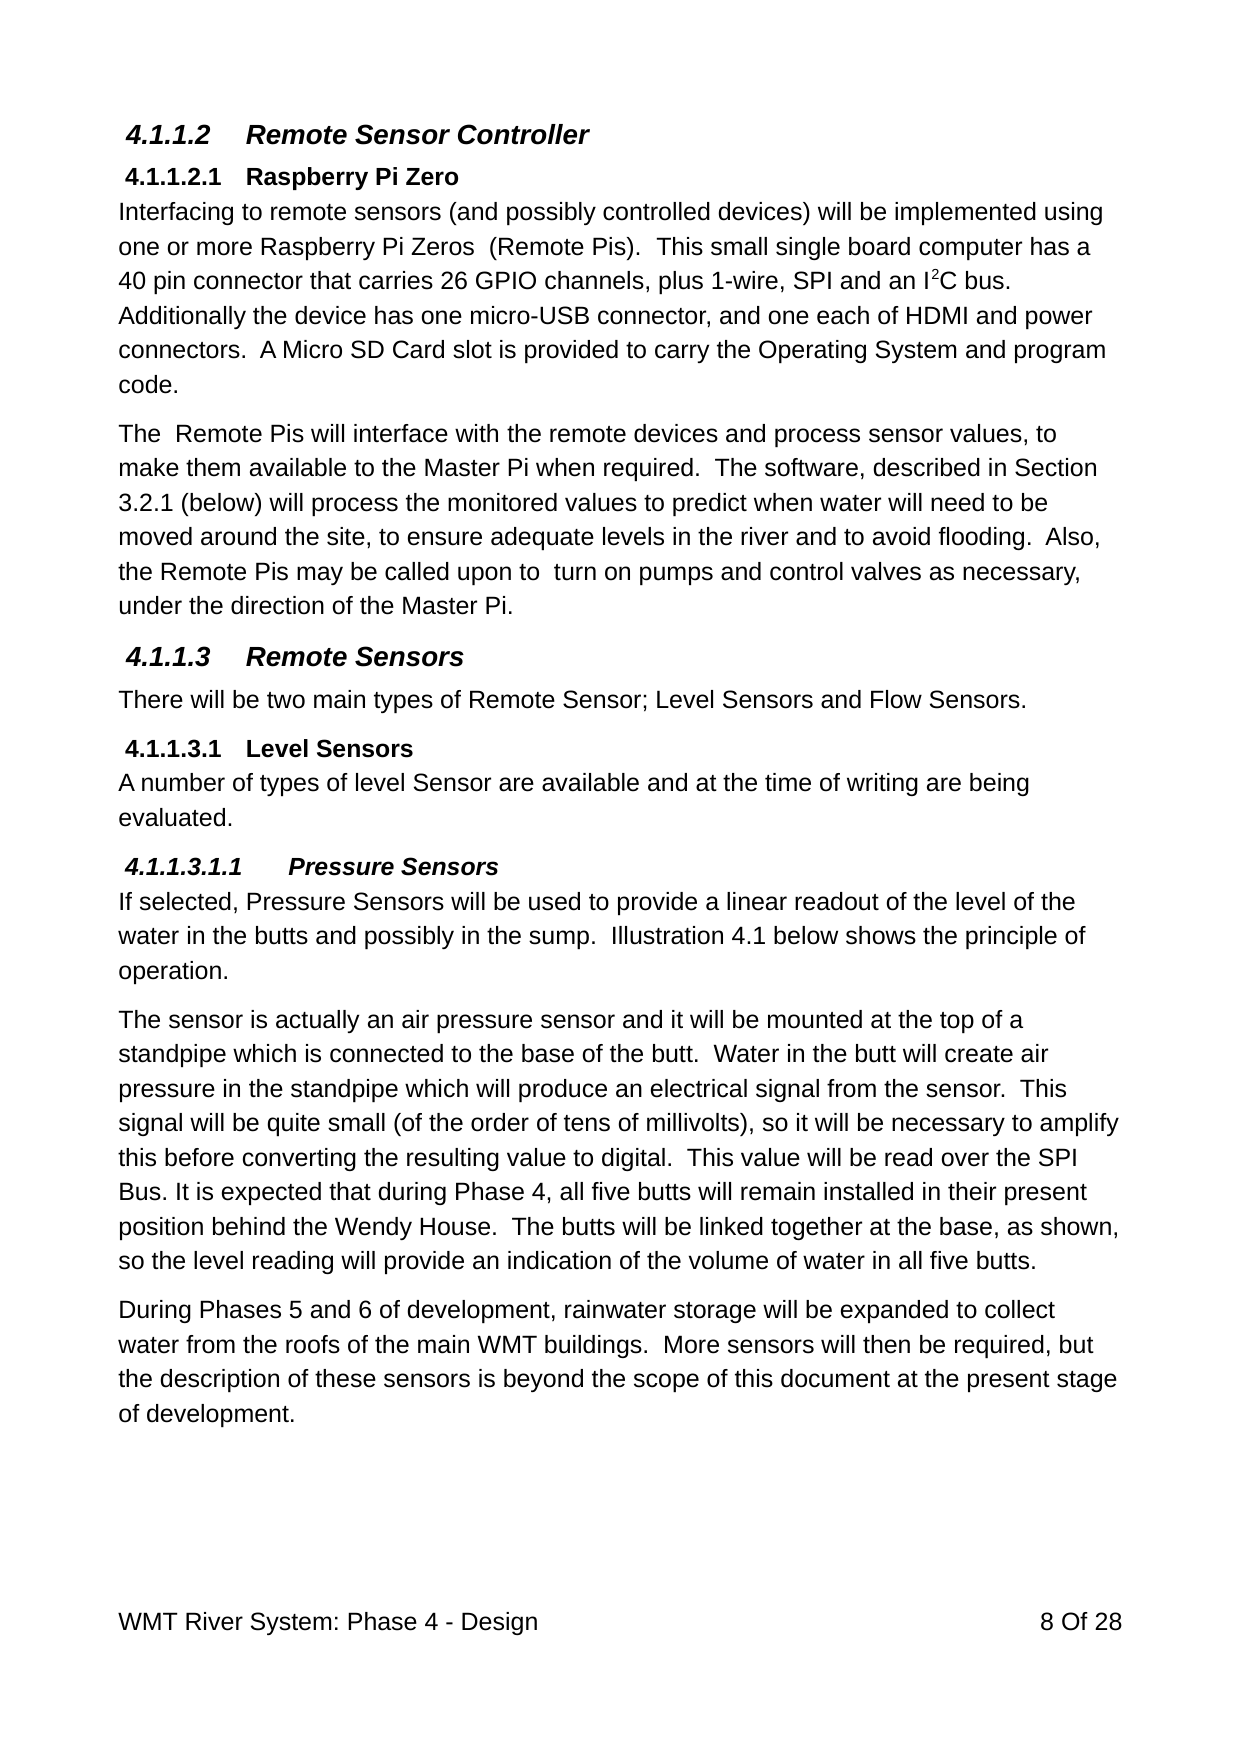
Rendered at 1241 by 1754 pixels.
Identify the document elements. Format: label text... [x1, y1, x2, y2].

subtitle Raspberry Pi Zero [118, 162, 1122, 191]
text Interfacing to remote sensors (and possibly controlled devices) will be implemented using one or more Raspberry Pi Zeros (Remote Pis). This small single board computer has a 40 pin connector that carries 26 GPIO channels, plus 1-wire, SPI and an I2C bus. Additionally the device has one micro-USB connector, and one each of HDMI and power connectors. A Micro SD Card slot is provided to carry the Operating System and program code. [118, 197, 1122, 398]
text There will be two main types of Remote Sensor; Level Sensors and Flow Sensors. [118, 684, 1122, 713]
subtitle Pressure Sensors [118, 852, 1122, 881]
text During Phases 5 and 6 of development, rainwater storage will be expanded to collect water from the roofs of the main WMT buildings. More sensors will then be required, but the description of these sensors is beyond the scope of this document at the present stage of development. [118, 1295, 1122, 1427]
subtitle Remote Sensors [118, 640, 1122, 672]
text The Remote Pis will interface with the remote devices and process sensor values, to make them available to the Master Pi when required. The software, described in Section 3.2.1 (below) will process the monitored values to predict when water will need to be moved around the site, to ensure adequate levels in the river and to avoid flooding. Also, the Remote Pis may be called upon to turn on pumps and control valves as necessary, under the direction of the Master Pi. [118, 419, 1122, 620]
subtitle Remote Sensor Controller [118, 118, 1122, 150]
text The sensor is actually an air pressure sensor and it will be mounted at the top of a standpipe which is connected to the base of the butt. Water in the butt will create air pressure in the standpipe which will produce an electrical signal from the sensor. This signal will be quite small (of the order of tens of millivolts), so it will be necessary to amplify this before converting the resulting value to digital. This value will be read over the SPI Bus. It is expected that during Phase 4, all five butts will remain installed in their present position behind the Wendy House. The butts will be linked together at the base, as shown, so the level reading will provide an indication of the volume of water in all five butts. [118, 1005, 1122, 1275]
text If selected, Pressure Sensors will be used to provide a linear readout of the level of the water in the butts and possibly in the sump. Illustration 4.1 below shows the principle of operation. [118, 887, 1122, 984]
text A number of types of level Sensor are available and at the time of writing are being evaluated. [118, 768, 1122, 832]
subtitle Level Sensors [118, 734, 1122, 762]
